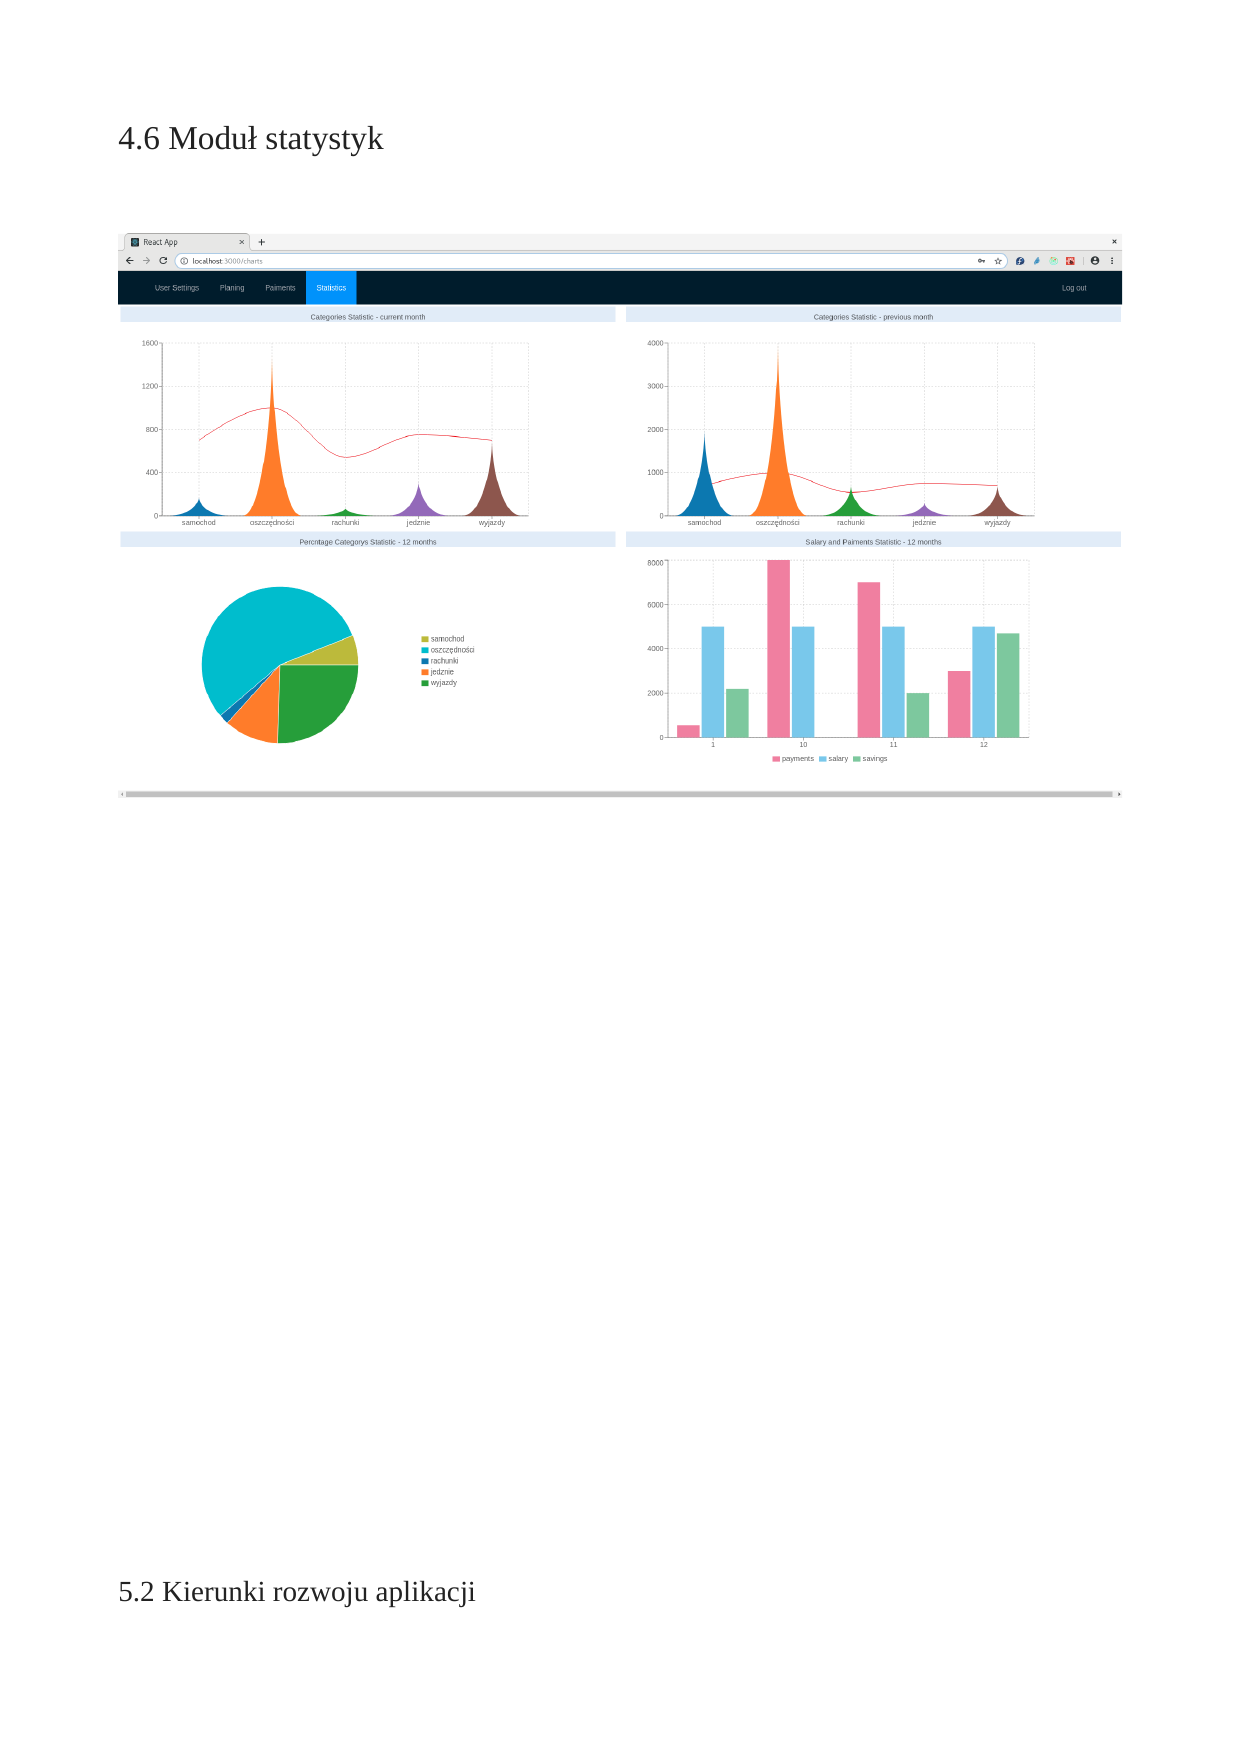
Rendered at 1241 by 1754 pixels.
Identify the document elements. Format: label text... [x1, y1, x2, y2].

text 4.6 Moduł statystyk [118, 118, 1122, 156]
picture [118, 233, 1123, 798]
text 5.2 Kierunki rozwoju aplikacji [118, 1574, 1122, 1608]
